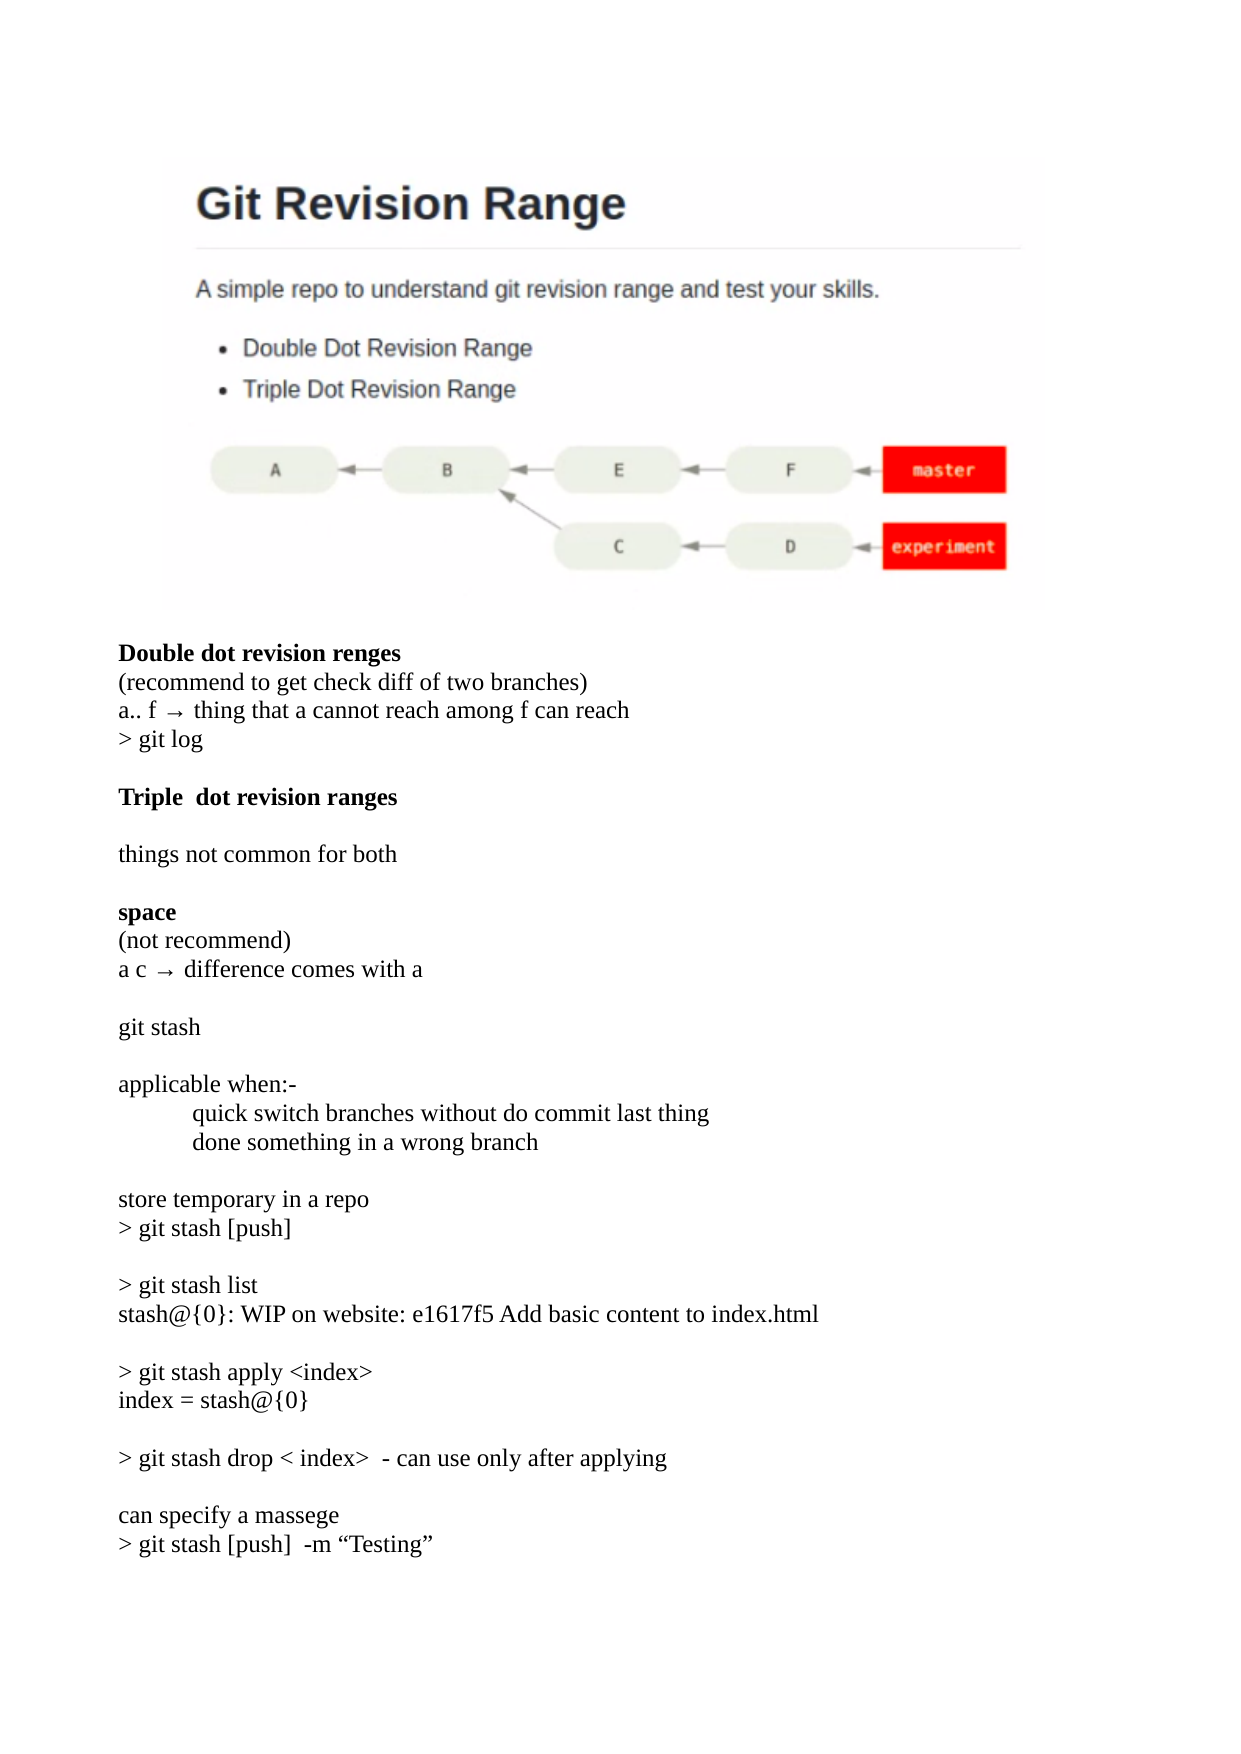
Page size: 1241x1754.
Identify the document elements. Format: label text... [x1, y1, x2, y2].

text can specify a massege [118, 1500, 1122, 1529]
text a c → difference comes with a [118, 954, 1122, 983]
text (recommend to get check diff of two branches) [118, 667, 1122, 695]
text git stash [118, 1012, 1122, 1040]
text done something in a wrong branch [118, 1127, 1122, 1155]
text stash@{0}: WIP on website: e1617f5 Add basic content to index.html [118, 1299, 1122, 1328]
text store temporary in a repo [118, 1184, 1122, 1213]
text > git stash list [118, 1270, 1122, 1299]
text > git log [118, 724, 1122, 753]
text quick switch branches without do commit last thing [118, 1098, 1122, 1127]
text Double dot revision renges [118, 638, 1122, 667]
text Triple dot revision ranges [118, 782, 1122, 810]
text > git stash apply <index> [118, 1357, 1122, 1385]
text index = stash@{0} [118, 1385, 1122, 1414]
text applicable when:- [118, 1069, 1122, 1098]
text > git stash [push] [118, 1213, 1122, 1242]
picture [162, 157, 1045, 610]
text > git stash drop < index> - can use only after applying [118, 1443, 1122, 1472]
text > git stash [push] -m “Testing” [118, 1529, 1122, 1558]
text a.. f → thing that a cannot reach among f can reach [118, 695, 1122, 724]
text space [118, 897, 1122, 925]
text things not common for both [118, 839, 1122, 868]
text (not recommend) [118, 925, 1122, 954]
